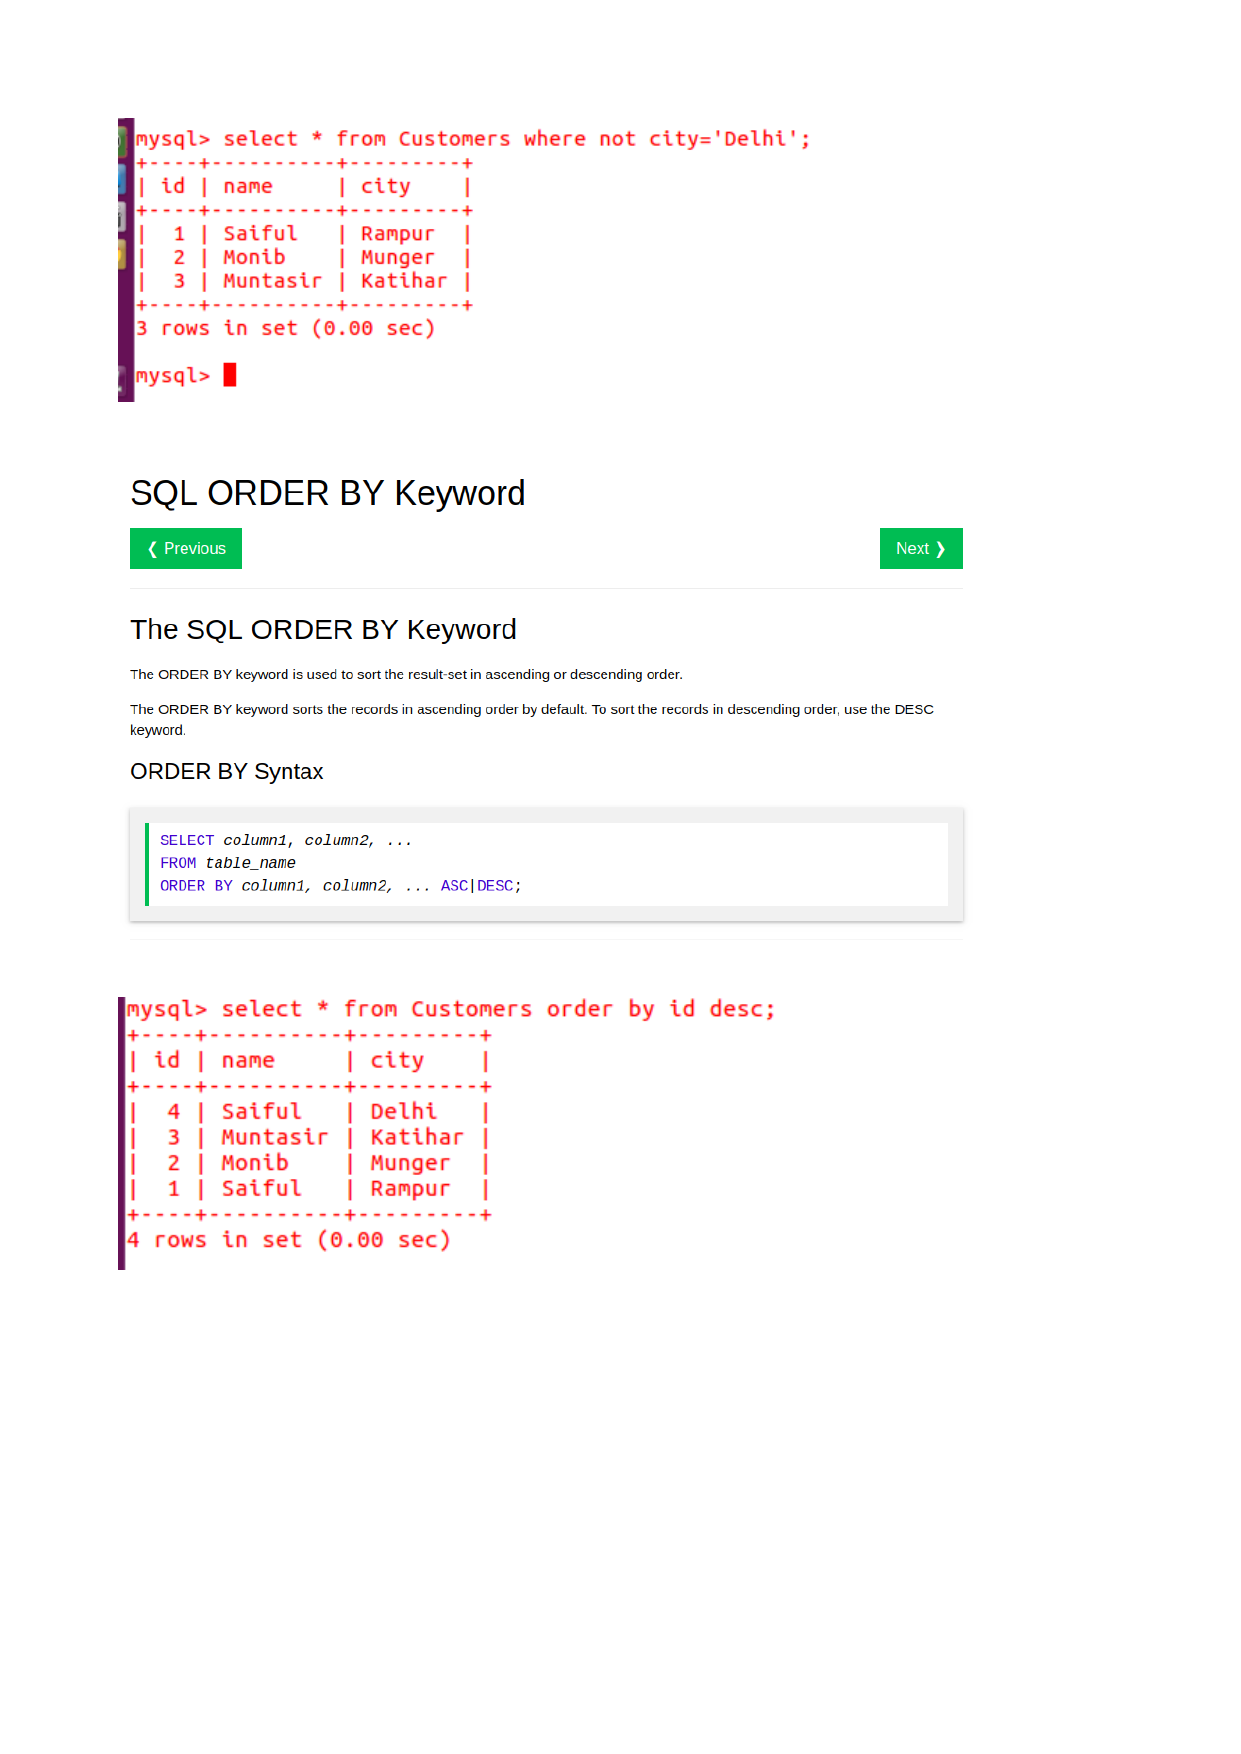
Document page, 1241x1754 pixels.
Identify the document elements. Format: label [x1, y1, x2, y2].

picture [118, 997, 1123, 1270]
picture [118, 459, 1123, 940]
picture [118, 118, 1123, 402]
